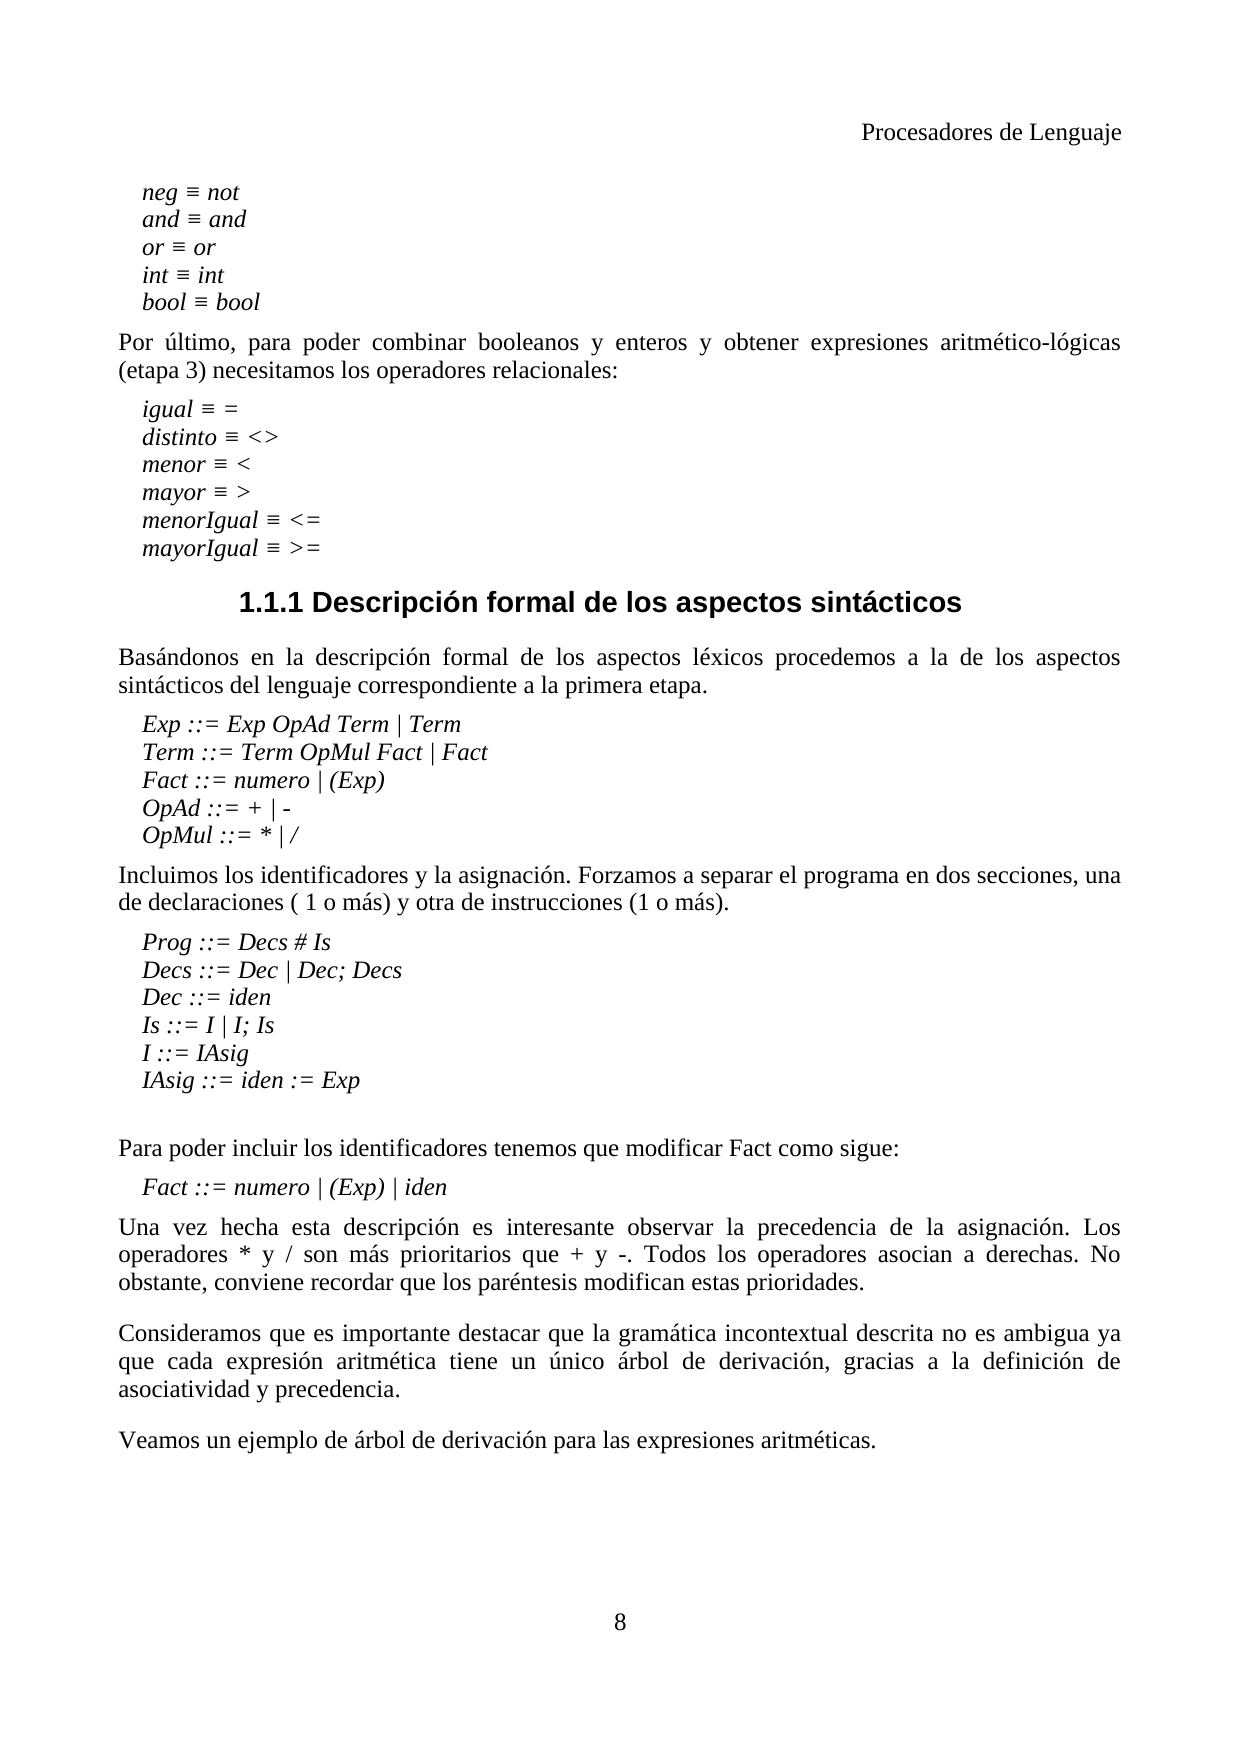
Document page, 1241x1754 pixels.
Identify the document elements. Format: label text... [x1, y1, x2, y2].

text Incluimos los identificadores y la asignación. Forzamos a separar el programa en dos secciones, una de declaraciones ( 1 o más) y otra de instrucciones (1 o más). [118, 861, 1122, 916]
list Fact ::= numero | (Exp) | iden [118, 1173, 1122, 1201]
list mayorIgual ≡ >= [118, 534, 1122, 561]
list OpMul ::= * | / [118, 821, 1122, 849]
list Fact ::= numero | (Exp) [118, 766, 1122, 794]
list Prog ::= Decs # Is [118, 928, 1122, 956]
list and ≡ and [118, 205, 1122, 233]
list mayor ≡ > [118, 478, 1122, 506]
text Por último, para poder combinar booleanos y enteros y obtener expresiones aritmético-lógicas (etapa 3) necesitamos los operadores relacionales: [118, 328, 1122, 383]
text Para poder incluir los identificadores tenemos que modificar Fact como sigue: [118, 1134, 1122, 1161]
list Exp ::= Exp OpAd Term | Term [118, 711, 1122, 738]
list Term ::= Term OpMul Fact | Fact [118, 738, 1122, 766]
list OpAd ::= + | - [118, 794, 1122, 821]
text Consideramos que es importante destacar que la gramática incontextual descrita no es ambigua ya que cada expresión aritmética tiene un único árbol de derivación, gracias a la definición de asociatividad y precedencia. [118, 1319, 1122, 1402]
list Decs ::= Dec | Dec; Decs [118, 956, 1122, 983]
list bool ≡ bool [118, 288, 1122, 316]
list distinto ≡ <> [118, 423, 1122, 451]
list menorIgual ≡ <= [118, 506, 1122, 534]
list igual ≡ = [118, 395, 1122, 423]
text Veamos un ejemplo de árbol de derivación para las expresiones aritméticas. [118, 1426, 1122, 1454]
list I ::= IAsig [118, 1039, 1122, 1067]
list Dec ::= iden [118, 983, 1122, 1011]
list neg ≡ not [118, 178, 1122, 205]
list Is ::= I | I; Is [118, 1011, 1122, 1039]
list menor ≡ < [118, 451, 1122, 478]
list IAsig ::= iden := Exp [118, 1067, 1122, 1094]
text Basándonos en la descripción formal de los aspectos léxicos procedemos a la de los aspectos sintácticos del lenguaje correspondiente a la primera etapa. [118, 643, 1122, 699]
text Una vez hecha esta descripción es interesante observar la precedencia de la asignación. Los operadores * y / son más prioritarios que + y -. Todos los operadores asocian a derechas. No obstante, conviene recordar que los paréntesis modifican estas prioridades. [118, 1213, 1122, 1296]
subtitle Descripción formal de los aspectos sintácticos [231, 586, 1122, 619]
list int ≡ int [118, 261, 1122, 288]
list or ≡ or [118, 233, 1122, 261]
